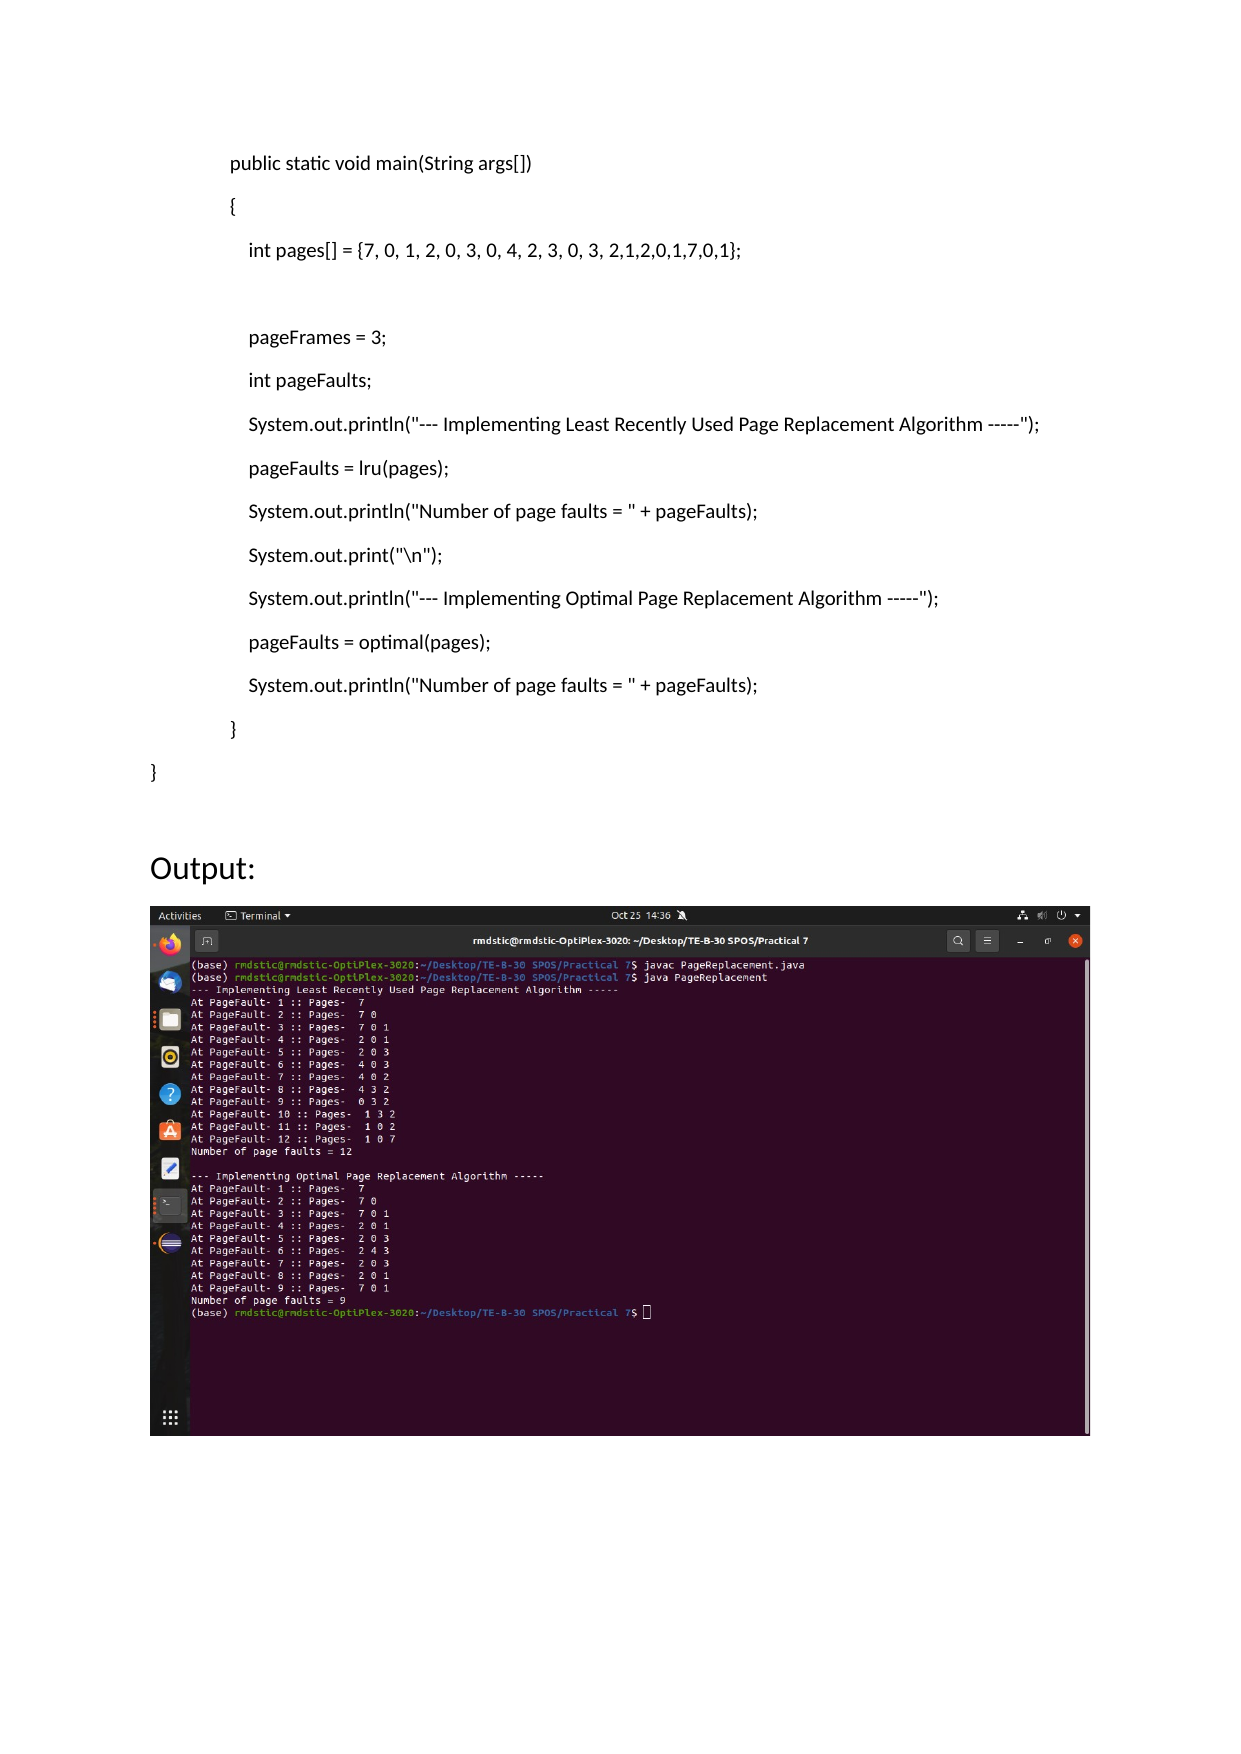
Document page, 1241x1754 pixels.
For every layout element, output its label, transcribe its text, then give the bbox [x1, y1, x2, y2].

text System.out.println("--- Implementing Optimal Page Replacement Algorithm -----"); [150, 585, 1090, 611]
text int pages[] = {7, 0, 1, 2, 0, 3, 0, 4, 2, 3, 0, 3, 2,1,2,0,1,7,0,1}; [150, 237, 1090, 262]
text } [150, 759, 1090, 785]
text int pageFaults; [150, 368, 1090, 393]
text pageFaults = lru(pages); [150, 455, 1090, 480]
text System.out.print("\n"); [150, 542, 1090, 567]
text } [150, 716, 1090, 741]
text { [150, 193, 1090, 219]
text System.out.println("Number of page faults = " + pageFaults); [150, 672, 1090, 698]
text pageFrames = 3; [150, 324, 1090, 349]
text pageFaults = optimal(pages); [150, 629, 1090, 654]
text Output: [150, 847, 1090, 887]
text System.out.println("Number of page faults = " + pageFaults); [150, 498, 1090, 524]
text System.out.println("--- Implementing Least Recently Used Page Replacement Algorithm -----"); [150, 411, 1090, 437]
text public static void main(String args[]) [150, 150, 1090, 175]
